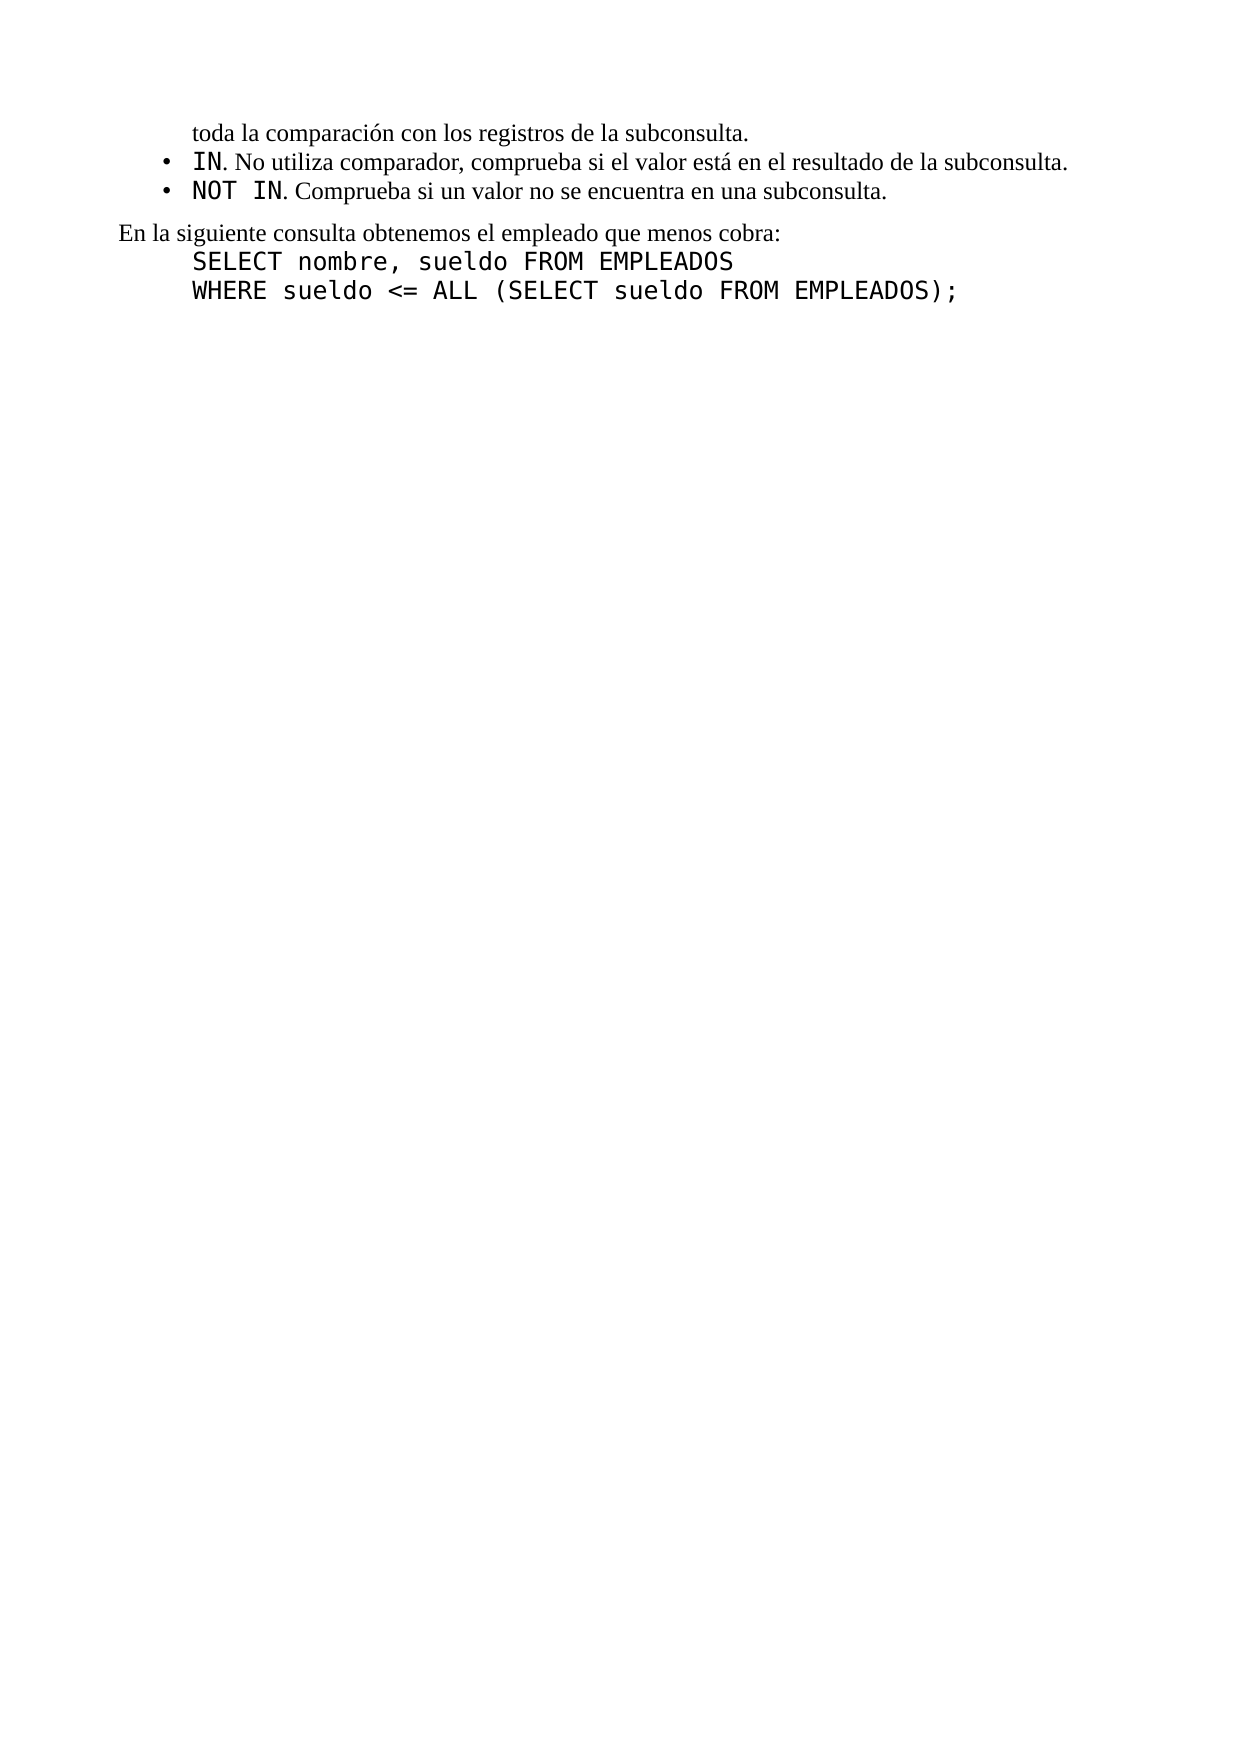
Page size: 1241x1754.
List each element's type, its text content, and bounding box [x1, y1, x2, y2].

text En la siguiente consulta obtenemos el empleado que menos cobra: [118, 218, 1122, 247]
list toda la comparación con los registros de la subconsulta. [162, 118, 1122, 147]
text WHERE sueldo <= ALL (SELECT sueldo FROM EMPLEADOS); [192, 276, 1122, 305]
text SELECT nombre, sueldo FROM EMPLEADOS [192, 247, 1122, 276]
list IN. No utiliza comparador, comprueba si el valor está en el resultado de la subconsulta. [162, 147, 1122, 176]
list NOT IN. Comprueba si un valor no se encuentra en una subconsulta. [162, 176, 1122, 205]
